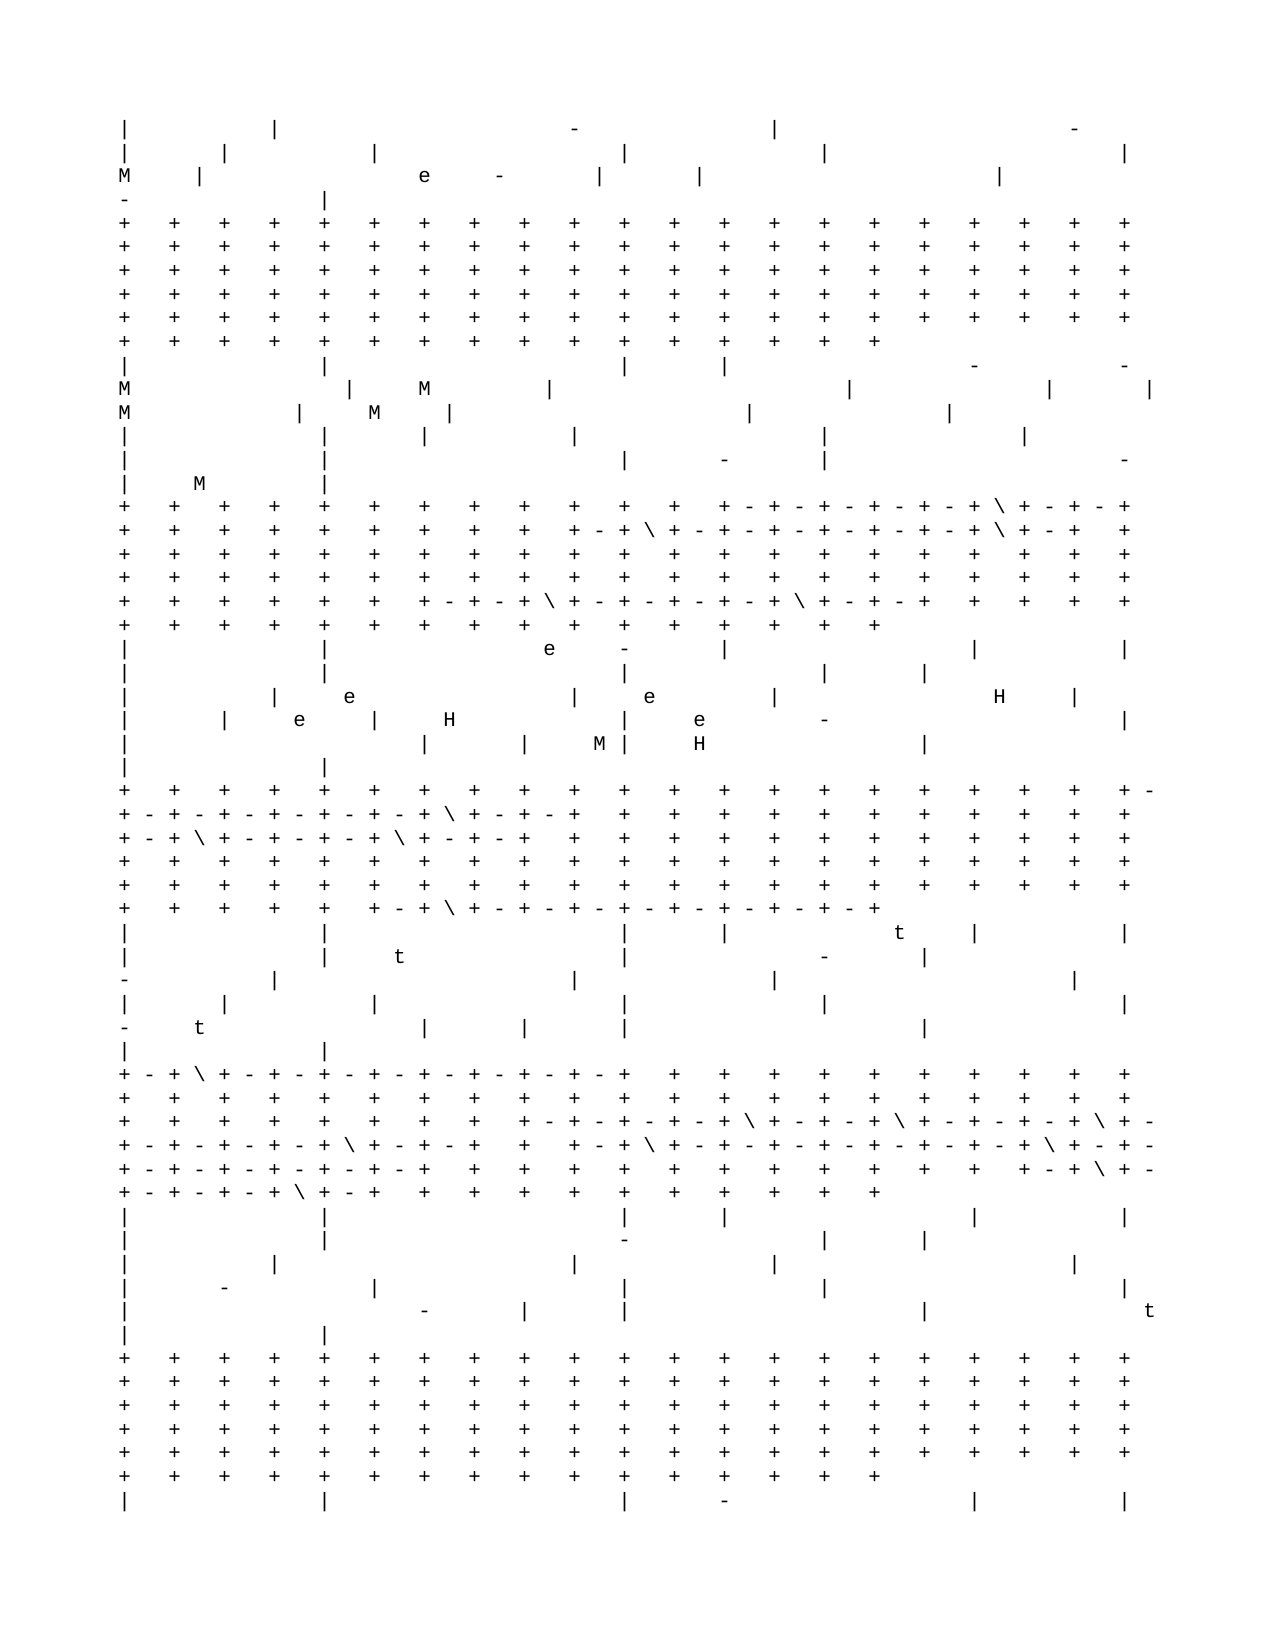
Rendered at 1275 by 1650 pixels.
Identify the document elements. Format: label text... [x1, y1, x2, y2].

text | | | - | | [118, 1489, 1157, 1513]
text | | | | | | | | - | | | | | | | | - | | | | | - | | | t | | [118, 1206, 1157, 1348]
text | | - | - | | | | | | M | e - | | | - | [118, 118, 1157, 213]
text + + + + + + + + + + + + + + + + + + + + + - + - + - + - + - + - + - + \ + - + - + + + + + + + + + + + + + - + \ + - + - + - + \ + - + - + + + + + + + + + + + + + + + + + + + + + + + + + + + + + + + + + + + + + + + + + + + + + + + + + + + + + + + + + + + + + - + \ + - + - + - + - + - + - + - + - + [118, 780, 1157, 922]
text + - + \ + - + - + - + - + - + - + - + - + + + + + + + + + + + + + + + + + + + + + + + + + + + + + + + + + + + + + + + + + - + - + - + - + \ + - + - + \ + - + - + - + \ + - + - + - + - + - + \ + - + - + + + - + \ + - + - + - + - + - + - + - + \ + - + - + - + - + - + - + - + - + + + + + + + + + + + + + - + \ + - + - + - + - + \ + - + + + + + + + + + + + [118, 1064, 1157, 1206]
text | | | | t | | | | t | - | - | | | | | | | | | | - t | | | | | | [118, 922, 1157, 1064]
text | | e - | | | | | | | | | | e | e | H | | | e | H | e - | | | | M | H | | | [118, 638, 1157, 780]
text + + + + + + + + + + + + + + + + + + + + + + + + + + + + + + + + + + + + + + + + + + + + + + + + + + + + + + + + + + + + + + + + + + + + + + + + + + + + + + + + + + + + + + + + + + + + + + + + + + + + + + + + + + + + + + + + + + + + + + + + + [118, 213, 1157, 354]
text + + + + + + + + + + + + + + + + + + + + + + + + + + + + + + + + + + + + + + + + + + + + + + + + + + + + + + + + + + + + + + + + + + + + + + + + + + + + + + + + + + + + + + + + + + + + + + + + + + + + + + + + + + + + + + + + + + + + + + + + + [118, 1348, 1157, 1489]
text | | | | - - M | M | | | | M | M | | | | | | | | | | | | - | - | M | [118, 354, 1157, 496]
text + + + + + + + + + + + + + - + - + - + - + - + \ + - + - + + + + + + + + + + + - + \ + - + - + - + - + - + - + \ + - + + + + + + + + + + + + + + + + + + + + + + + + + + + + + + + + + + + + + + + + + + + + + + + + + + + - + - + \ + - + - + - + - + \ + - + - + + + + + + + + + + + + + + + + + + + + + [118, 496, 1157, 638]
